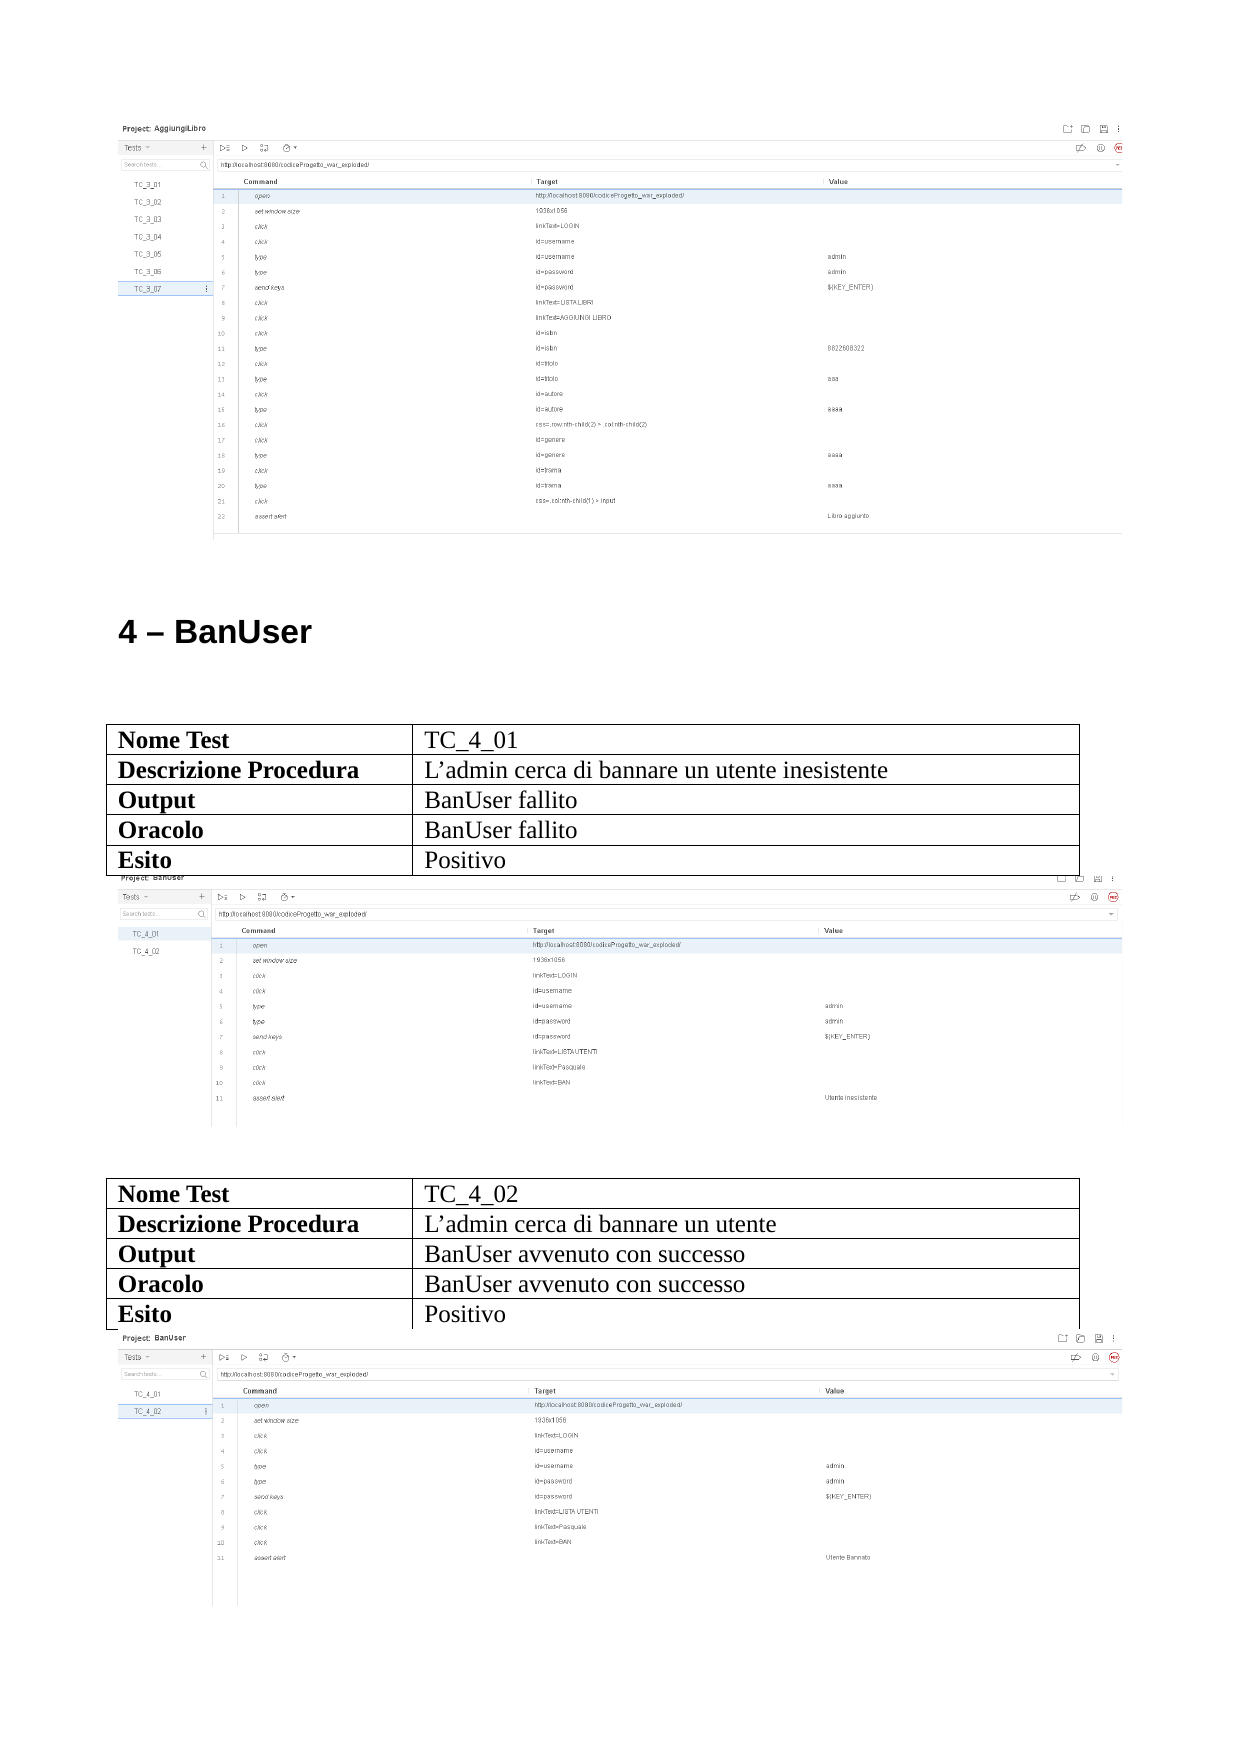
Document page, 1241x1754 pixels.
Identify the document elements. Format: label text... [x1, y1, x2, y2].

picture [118, 1329, 1123, 1606]
table_cell Esito [107, 1299, 412, 1329]
picture [118, 118, 1123, 540]
table_cell Descrizione Procedura [107, 755, 412, 784]
table_cell BanUser avvenuto con successo [413, 1269, 1079, 1298]
picture [118, 876, 1123, 1127]
table_cell Output [107, 785, 412, 814]
table_cell L’admin cerca di bannare un utente inesistente [413, 755, 1079, 784]
subtitle 4 – BanUser [118, 612, 1122, 650]
table_cell L’admin cerca di bannare un utente [413, 1209, 1079, 1238]
table_cell Output [107, 1239, 412, 1268]
table_cell Oracolo [107, 815, 412, 844]
table_header TC_4_01 [413, 725, 1079, 754]
table_cell Oracolo [107, 1269, 412, 1298]
table_header Nome Test [107, 725, 412, 754]
table_cell BanUser fallito [413, 785, 1079, 814]
table_cell Esito [107, 846, 412, 875]
table_cell BanUser fallito [413, 815, 1079, 844]
table_cell Descrizione Procedura [107, 1209, 412, 1238]
table_cell Positivo [413, 846, 1079, 875]
table_cell Positivo [413, 1299, 1079, 1329]
table_header TC_4_02 [413, 1179, 1079, 1208]
table_header Nome Test [107, 1179, 412, 1208]
table_cell BanUser avvenuto con successo [413, 1239, 1079, 1268]
